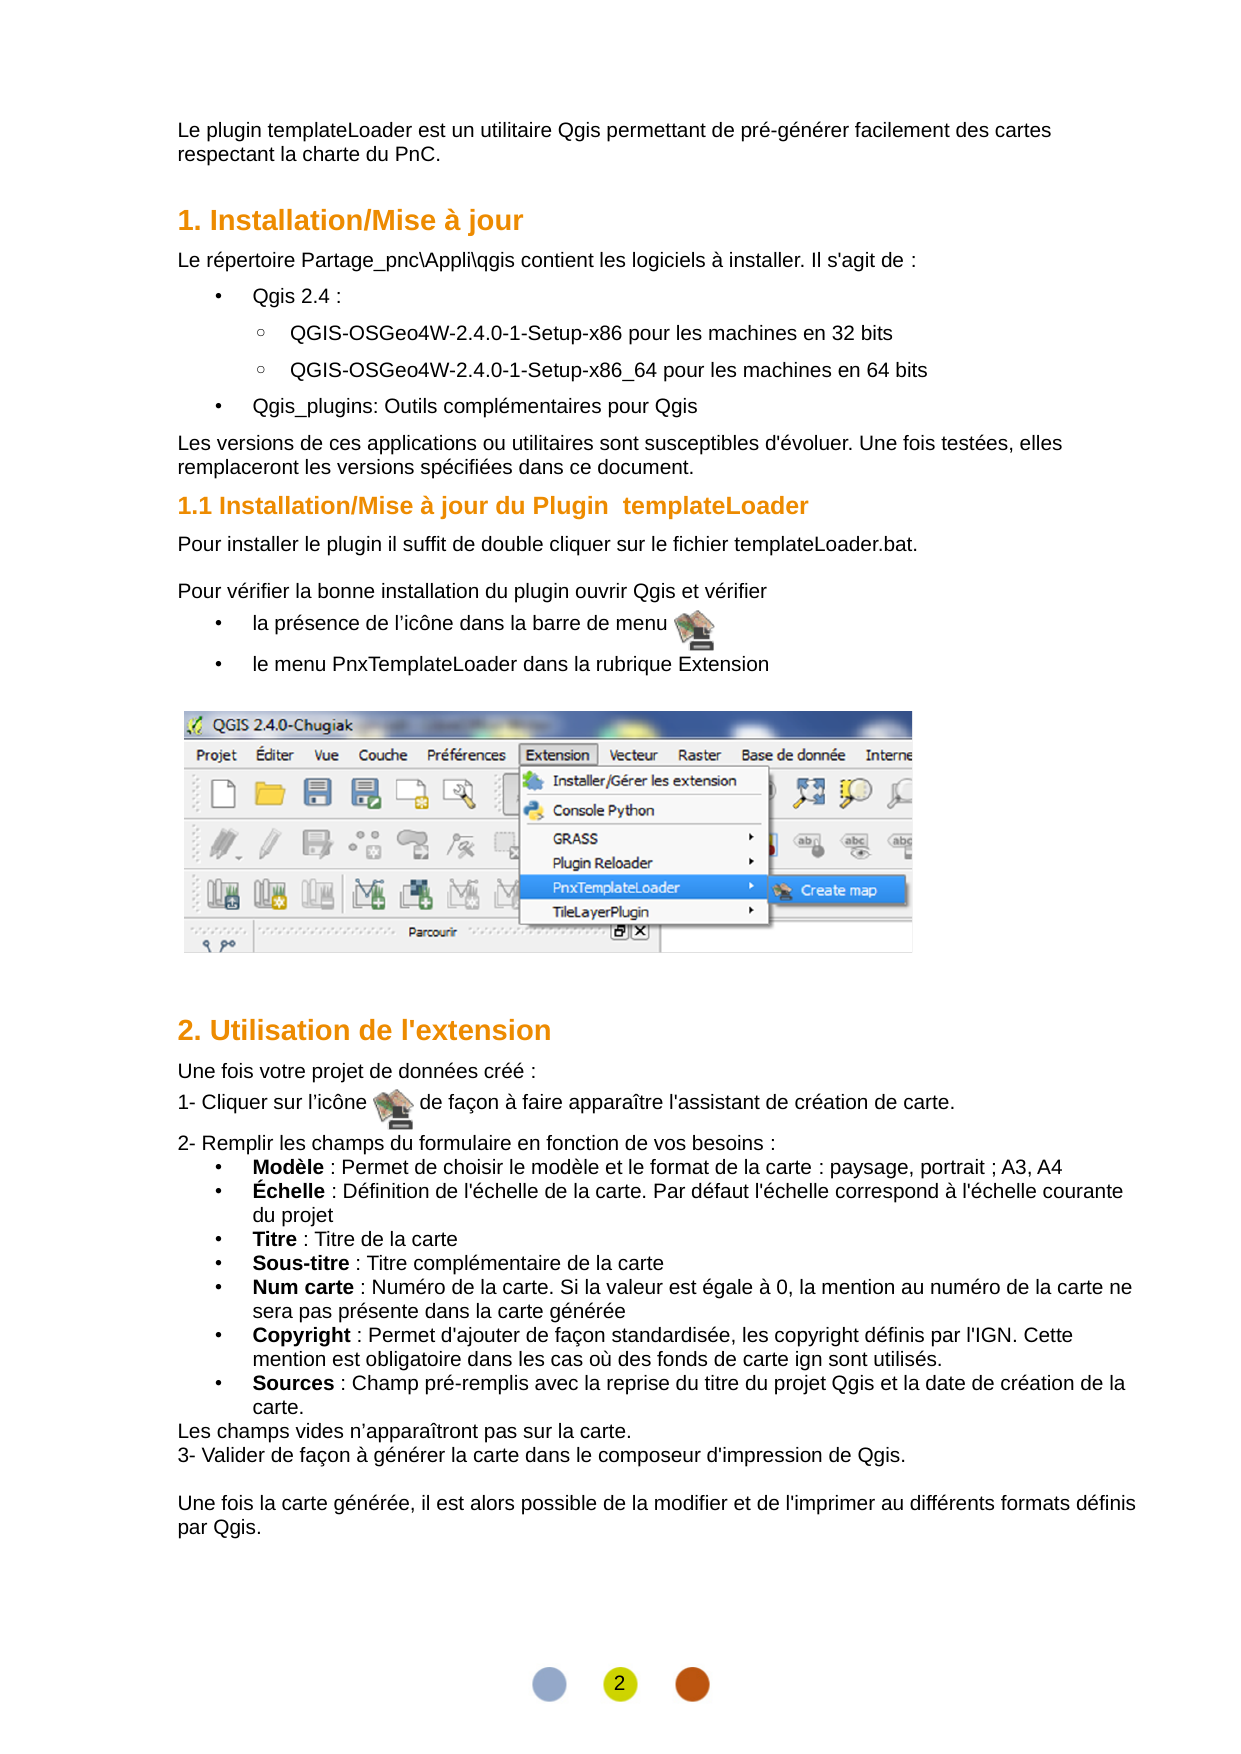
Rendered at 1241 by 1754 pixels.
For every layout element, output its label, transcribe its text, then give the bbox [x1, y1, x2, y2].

subtitle Installation/Mise à jour du Plugin templateLoader [177, 491, 1152, 520]
text Une fois votre projet de données créé : [177, 1058, 1152, 1082]
text Les versions de ces applications ou utilitaires sont susceptibles d'évoluer. Une fois testées, elles remplaceront les versions spécifiées dans ce document. [177, 431, 1152, 478]
text 3- Valider de façon à générer la carte dans le composeur d'impression de Qgis. [177, 1443, 1152, 1467]
picture [0, 1663, 1241, 1724]
list la présence de l’icône dans la barre de menu [215, 603, 673, 652]
list Qgis 2.4 : [215, 284, 1152, 308]
text Pour vérifier la bonne installation du plugin ouvrir Qgis et vérifier [177, 579, 1152, 603]
list Titre : Titre de la carte [215, 1227, 1152, 1251]
text 1- Cliquer sur l’icône [177, 1082, 372, 1131]
list [715, 603, 1152, 652]
subtitle Utilisation de l'extension [177, 1013, 1152, 1047]
subtitle Installation/Mise à jour [177, 202, 1152, 236]
list Sources : Champ pré-remplis avec la reprise du titre du projet Qgis et la date de création de la carte. [215, 1371, 1152, 1419]
list QGIS-OSGeo4W-2.4.0-1-Setup-x86 pour les machines en 32 bits [252, 321, 1152, 345]
text Les champs vides n’apparaîtront pas sur la carte. [177, 1419, 1152, 1443]
picture [673, 603, 715, 652]
list le menu PnxTemplateLoader dans la rubrique Extension [215, 652, 1152, 676]
text Le répertoire Partage_pnc\Appli\qgis contient les logiciels à installer. Il s'agit de : [177, 248, 1152, 272]
picture [183, 710, 913, 953]
text Le plugin templateLoader est un utilitaire Qgis permettant de pré-générer facilement des cartes respectant la charte du PnC. [177, 118, 1152, 166]
list Copyright : Permet d'ajouter de façon standardisée, les copyright définis par l'IGN. Cette mention est obligatoire dans les cas où des fonds de carte ign sont utilisés. [215, 1323, 1152, 1371]
list Num carte : Numéro de la carte. Si la valeur est égale à 0, la mention au numéro de la carte ne sera pas présente dans la carte générée [215, 1275, 1152, 1323]
list Échelle : Définition de l'échelle de la carte. Par défaut l'échelle correspond à l'échelle courante du projet [215, 1179, 1152, 1227]
text de façon à faire apparaître l'assistant de création de carte. [414, 1082, 1152, 1131]
list Qgis_plugins: Outils complémentaires pour Qgis [215, 394, 1152, 418]
list Modèle : Permet de choisir le modèle et le format de la carte : paysage, portrait ; A3, A4 [215, 1155, 1152, 1179]
text 2- Remplir les champs du formulaire en fonction de vos besoins : [177, 1131, 1152, 1155]
picture [372, 1082, 414, 1131]
text Une fois la carte générée, il est alors possible de la modifier et de l'imprimer au différents formats définis par Qgis. [177, 1491, 1152, 1539]
list Sous-titre : Titre complémentaire de la carte [215, 1251, 1152, 1275]
list QGIS-OSGeo4W-2.4.0-1-Setup-x86_64 pour les machines en 64 bits [252, 357, 1152, 381]
text Pour installer le plugin il suffit de double cliquer sur le fichier templateLoader.bat. [177, 531, 1152, 555]
